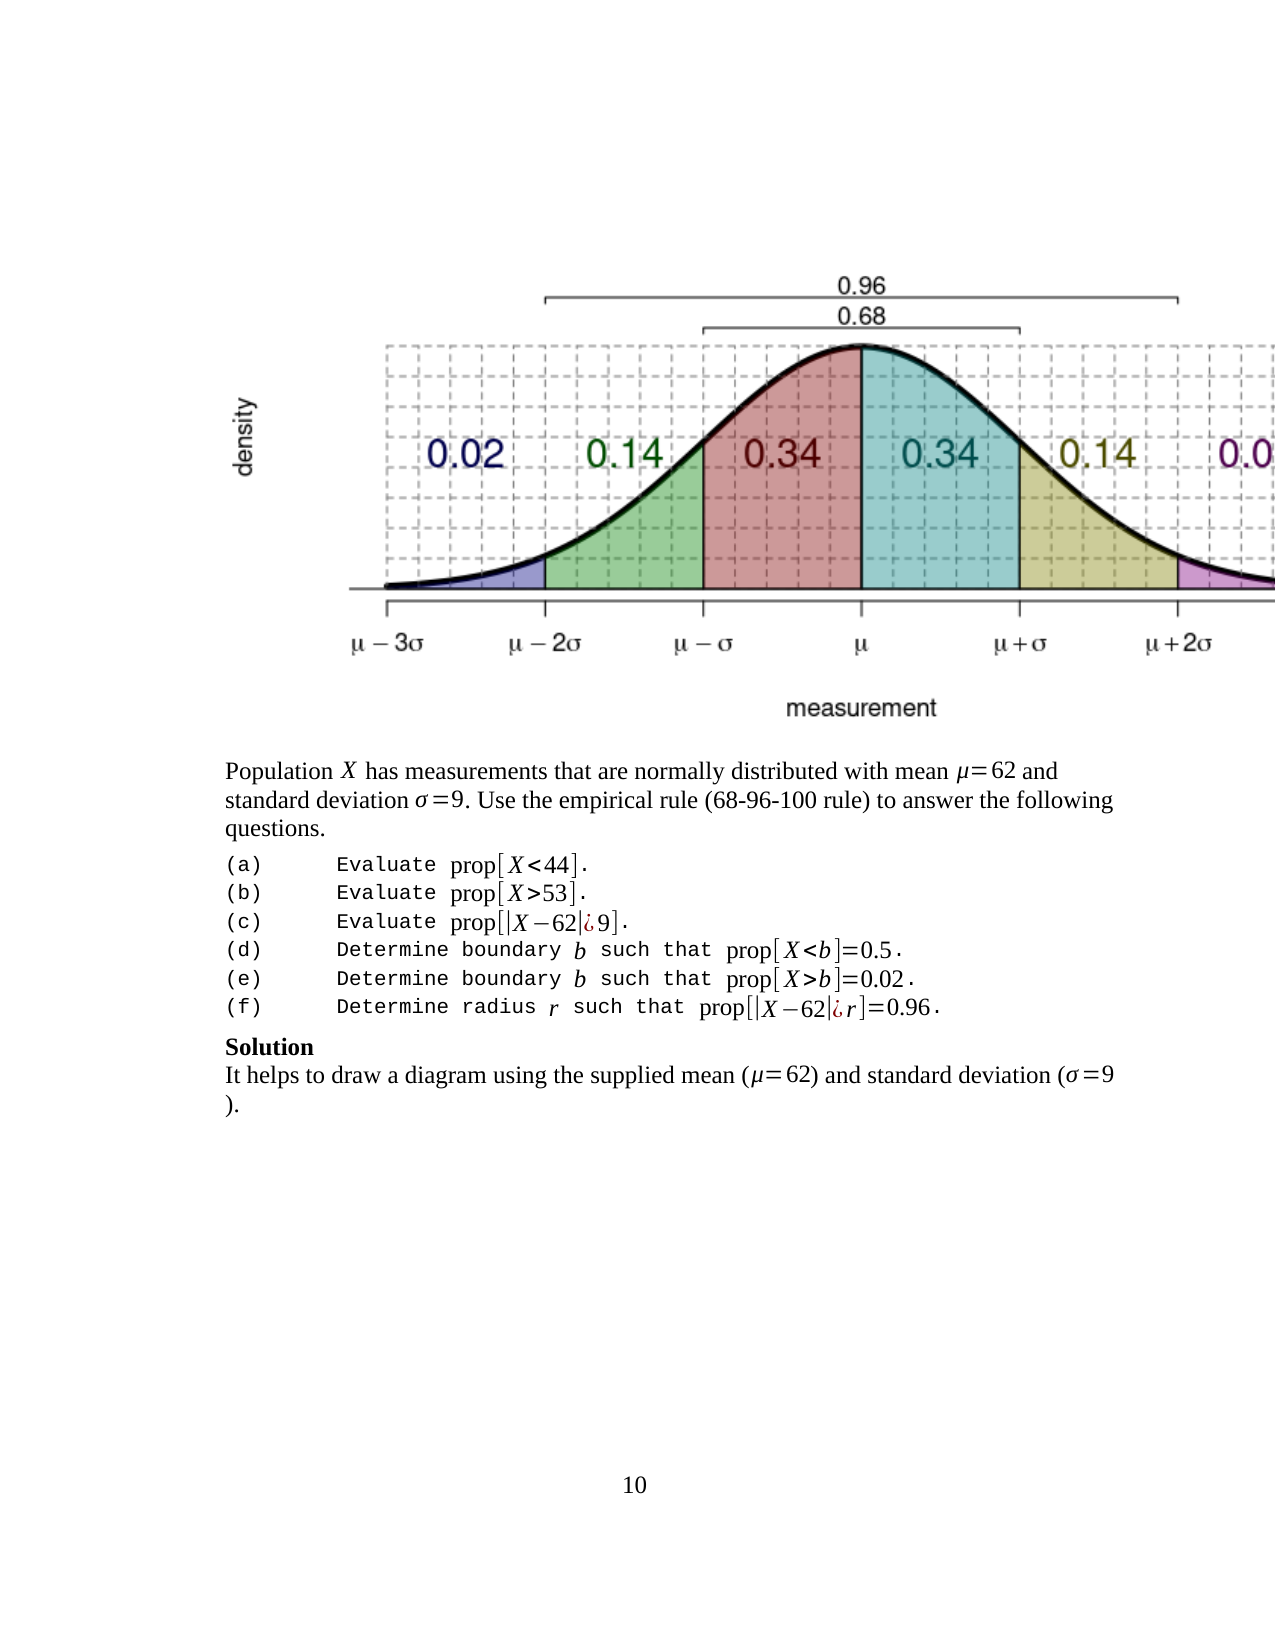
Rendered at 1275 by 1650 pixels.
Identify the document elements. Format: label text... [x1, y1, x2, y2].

list Evaluate . [225, 880, 1125, 908]
list Evaluate . [225, 908, 1125, 937]
list Population has measurements that are normally distributed with mean and standard deviation . Use the empirical rule (68-96-100 rule) to answer the following questions. [187, 150, 1125, 842]
list Determine boundary such that . [225, 965, 1125, 994]
list Evaluate . [225, 851, 1125, 880]
list Determine boundary such that . [225, 937, 1125, 965]
picture [225, 150, 1275, 756]
list Determine radius such that . [225, 994, 1125, 1023]
list Solution It helps to draw a diagram using the supplied mean () and standard deviation (). [187, 1032, 1125, 1118]
